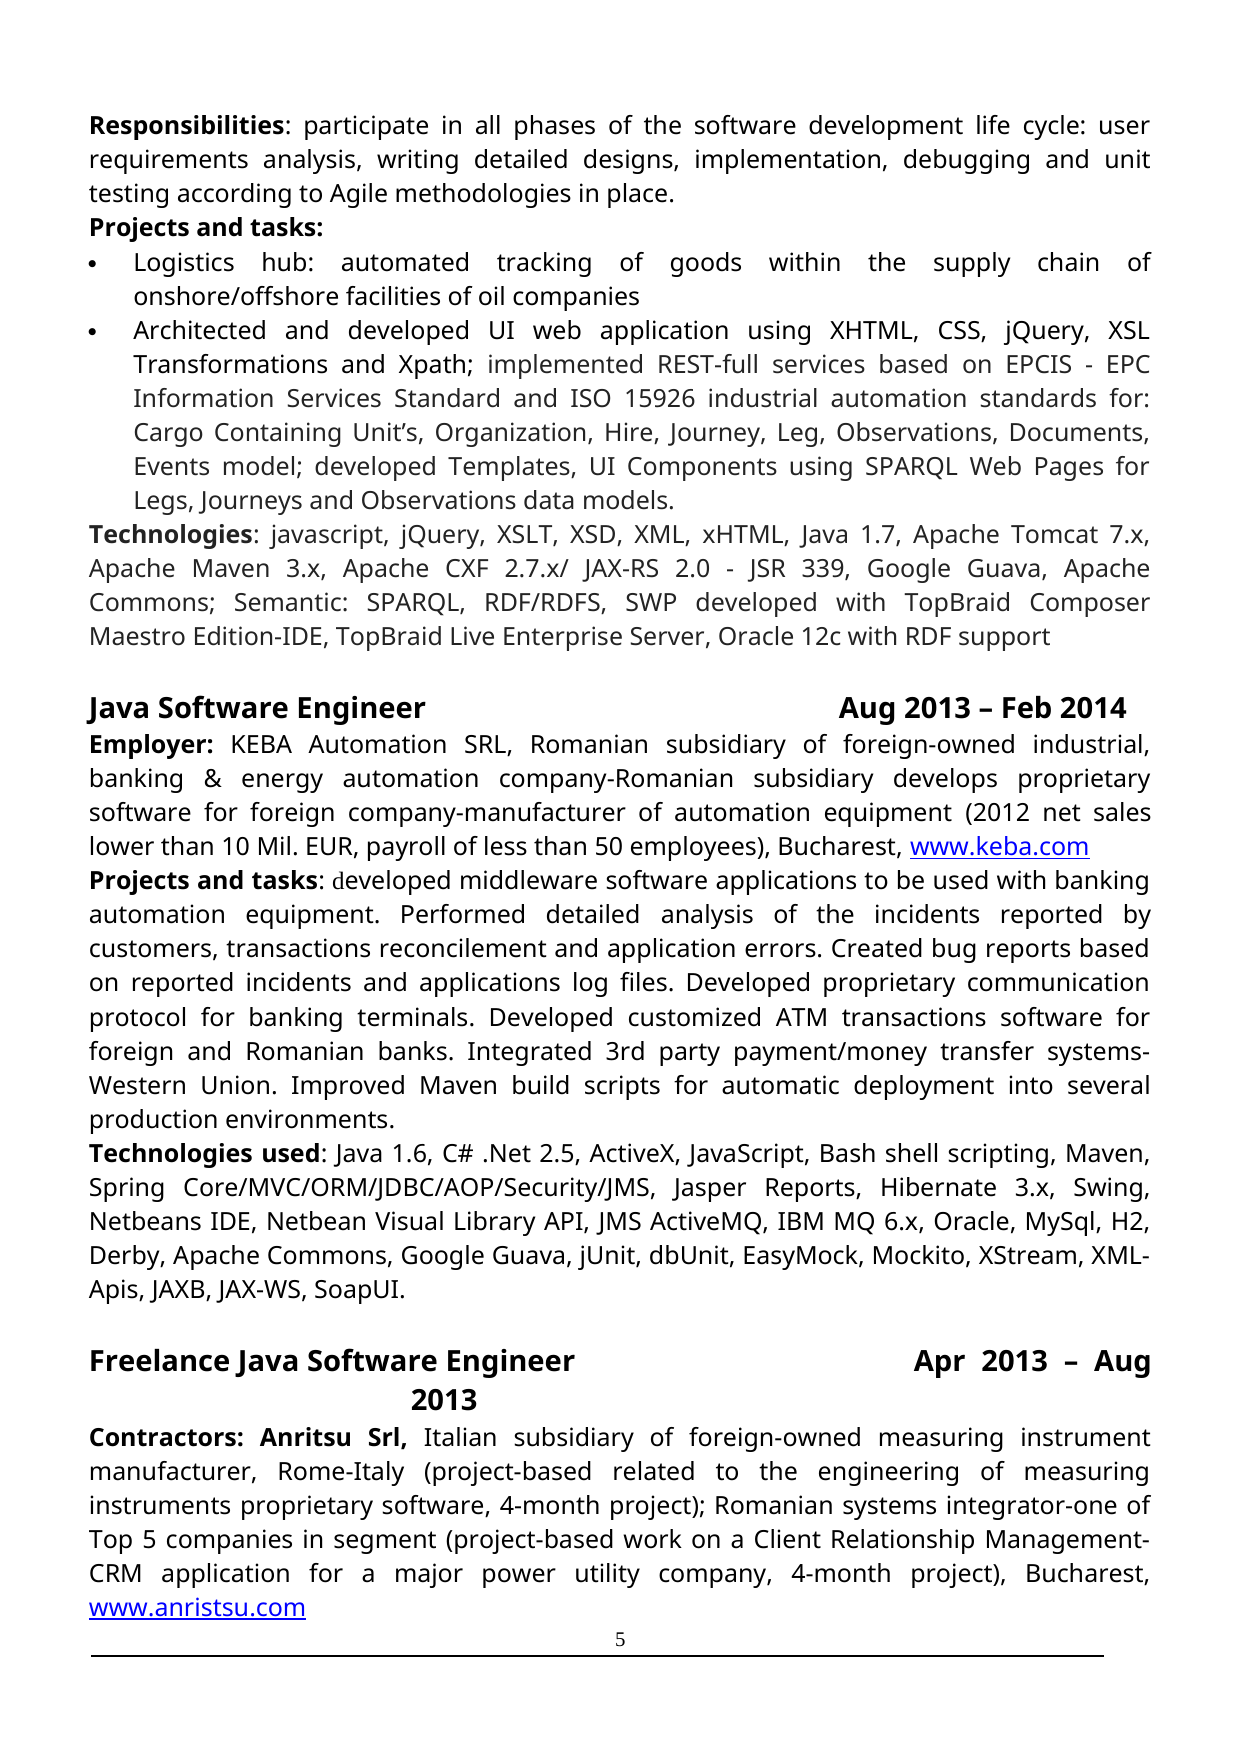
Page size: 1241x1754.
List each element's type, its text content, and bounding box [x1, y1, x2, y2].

list Architected and developed UI web application using XHTML, CSS, jQuery, XSL Transformations and Xpath; implemented REST-full services based on EPCIS - EPC Information Services Standard and ISO 15926 industrial automation standards for: Cargo Containing Unit’s, Organization, Hire, Journey, Leg, Observations, Documents, Events model; developed Templates, UI Components using SPARQL Web Pages for Legs, Journeys and Observations data models. [89, 312, 1152, 517]
text Java Software Engineer Aug 2013 – Feb 2014 [89, 687, 1152, 727]
list Logistics hub: automated tracking of goods within the supply chain of onshore/offshore facilities of oil companies [89, 244, 1152, 312]
text Technologies used: Java 1.6, C# .Net 2.5, ActiveX, JavaScript, Bash shell scripting, Maven, Spring Core/MVC/ORM/JDBC/AOP/Security/JMS, Jasper Reports, Hibernate 3.x, Swing, Netbeans IDE, Netbean Visual Library API, JMS ActiveMQ, IBM MQ 6.x, Oracle, MySql, H2, Derby, Apache Commons, Google Guava, jUnit, dbUnit, EasyMock, Mockito, XStream, XML-Apis, JAXB, JAX-WS, SoapUI. [89, 1135, 1152, 1306]
text Technologies: javascript, jQuery, XSLT, XSD, XML, xHTML, Java 1.7, Apache Tomcat 7.x, Apache Maven 3.x, Apache CXF 2.7.x/ JAX-RS 2.0 - JSR 339, Google Guava, Apache Commons; Semantic: SPARQL, RDF/RDFS, SWP developed with TopBraid Composer Maestro Edition-IDE, TopBraid Live Enterprise Server, Oracle 12c with RDF support [89, 517, 1152, 653]
text Freelance Java Software Engineer Apr 2013 – Aug 2013 [89, 1340, 1152, 1419]
text Responsibilities: participate in all phases of the software development life cycle: user requirements analysis, writing detailed designs, implementation, debugging and unit testing according to Agile methodologies in place. [89, 108, 1152, 210]
text Employer: KEBA Automation SRL, Romanian subsidiary of foreign-owned industrial, banking & energy automation company-Romanian subsidiary develops proprietary software for foreign company-manufacturer of automation equipment (2012 net sales lower than 10 Mil. EUR, payroll of less than 50 employees), Bucharest, www.keba.com [89, 727, 1152, 863]
text Projects and tasks: [89, 210, 1152, 244]
text Contractors: Anritsu Srl, Italian subsidiary of foreign-owned measuring instrument manufacturer, Rome-Italy (project-based related to the engineering of measuring instruments proprietary software, 4-month project); Romanian systems integrator-one of Top 5 companies in segment (project-based work on a Client Relationship Management-CRM application for a major power utility company, 4-month project), Bucharest, www.anristsu.com [89, 1419, 1152, 1623]
text Projects and tasks: developed middleware software applications to be used with banking automation equipment. Performed detailed analysis of the incidents reported by customers, transactions reconcilement and application errors. Created bug reports based on reported incidents and applications log files. Developed proprietary communication protocol for banking terminals. Developed customized ATM transactions software for foreign and Romanian banks. Integrated 3rd party payment/money transfer systems-Western Union. Improved Maven build scripts for automatic deployment into several production environments. [89, 863, 1152, 1135]
